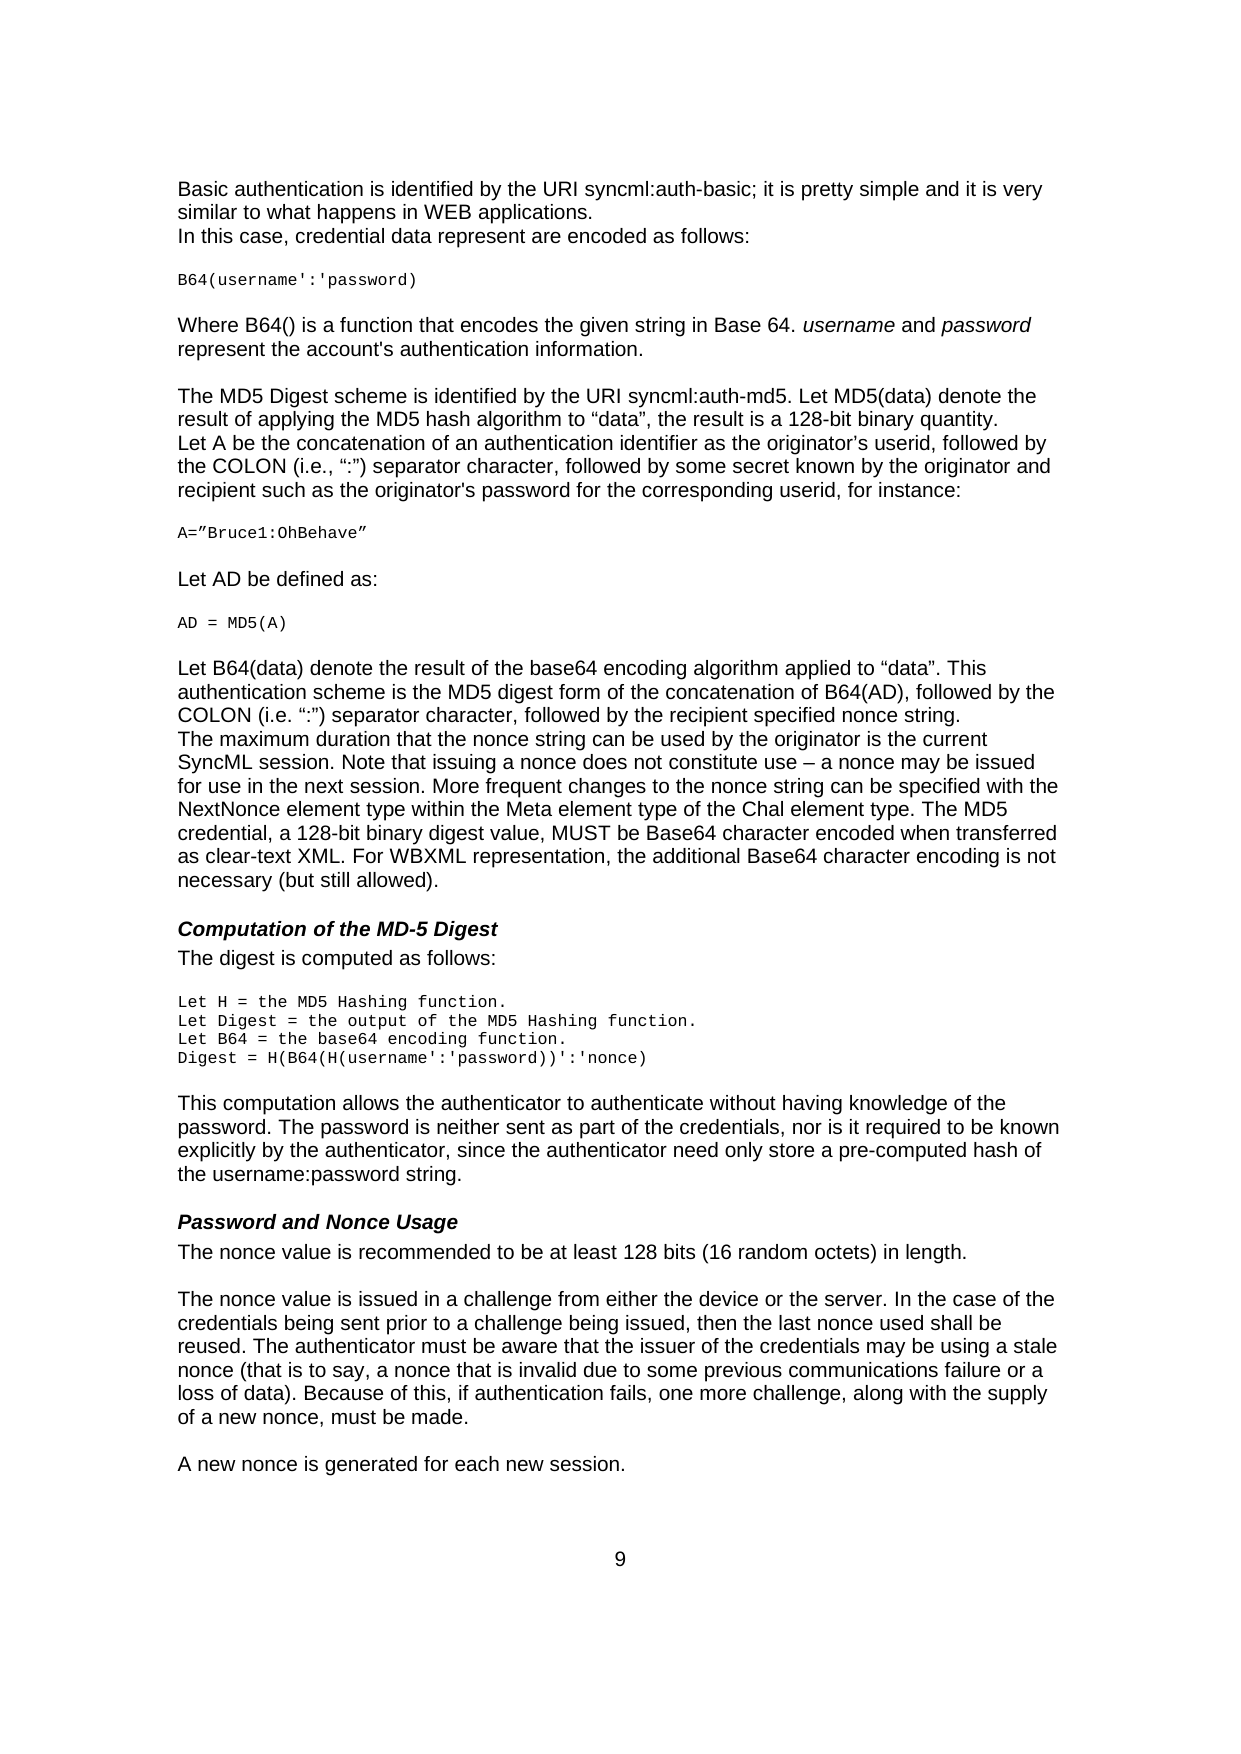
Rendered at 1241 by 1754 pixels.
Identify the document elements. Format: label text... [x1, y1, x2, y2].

text The nonce value is recommended to be at least 128 bits (16 random octets) in length. [177, 1241, 1063, 1264]
text The MD5 Digest scheme is identified by the URI syncml:auth-md5. Let MD5(data) denote the result of applying the MD5 hash algorithm to “data”, the result is a 128-bit binary quantity. [177, 384, 1063, 431]
text The digest is computed as follows: [177, 947, 1063, 970]
text In this case, credential data represent are encoded as follows: [177, 224, 1063, 248]
text Let AD be defined as: [177, 567, 1063, 591]
text Let B64 = the base64 encoding function. [177, 1031, 1063, 1049]
text This computation allows the authenticator to authenticate without having knowledge of the password. The password is neither sent as part of the credentials, nor is it required to be known explicitly by the authenticator, since the authenticator need only store a pre-computed hash of the username:password string. [177, 1092, 1063, 1186]
text AD = MD5(A) [177, 614, 1063, 633]
text Let Digest = the output of the MD5 Hashing function. [177, 1012, 1063, 1031]
text The maximum duration that the nonce string can be used by the originator is the current SyncML session. Note that issuing a nonce does not constitute use – a nonce may be issued for use in the next session. More frequent changes to the nonce string can be specified with the NextNonce element type within the Meta element type of the Chal element type. The MD5 credential, a 128-bit binary digest value, MUST be Base64 character encoded when transferred as clear-text XML. For WBXML representation, the additional Base64 character encoding is not necessary (but still allowed). [177, 727, 1063, 892]
text B64(username':'password) [177, 271, 1063, 290]
text Let A be the concatenation of an authentication identifier as the originator’s userid, followed by the COLON (i.e., “:”) separator character, followed by some secret known by the originator and recipient such as the originator's password for the corresponding userid, for instance: [177, 431, 1063, 502]
text Where B64() is a function that encodes the given string in Base 64. username and password represent the account's authentication information. [177, 313, 1063, 361]
text Digest = H(B64(H(username':'password))':'nonce) [177, 1049, 1063, 1068]
text Let B64(data) denote the result of the base64 encoding algorithm applied to “data”. This authentication scheme is the MD5 digest form of the concatenation of B64(AD), followed by the COLON (i.e. “:”) separator character, followed by the recipient specified nonce string. [177, 657, 1063, 727]
subtitle Computation of the MD-5 Digest [177, 917, 1063, 941]
text The nonce value is issued in a challenge from either the device or the server. In the case of the credentials being sent prior to a challenge being issued, then the last nonce used shall be reused. The authenticator must be aware that the issuer of the credentials may be using a stale nonce (that is to say, a nonce that is invalid due to some previous communications failure or a loss of data). Because of this, if authentication fails, one more challenge, along with the supply of a new nonce, must be made. [177, 1288, 1063, 1429]
text A new nonce is generated for each new session. [177, 1452, 1063, 1476]
subtitle Password and Nonce Usage [177, 1211, 1063, 1234]
text Basic authentication is identified by the URI syncml:auth-basic; it is pretty simple and it is very similar to what happens in WEB applications. [177, 177, 1063, 224]
text A=”Bruce1:OhBehave” [177, 525, 1063, 544]
text Let H = the MD5 Hashing function. [177, 994, 1063, 1012]
